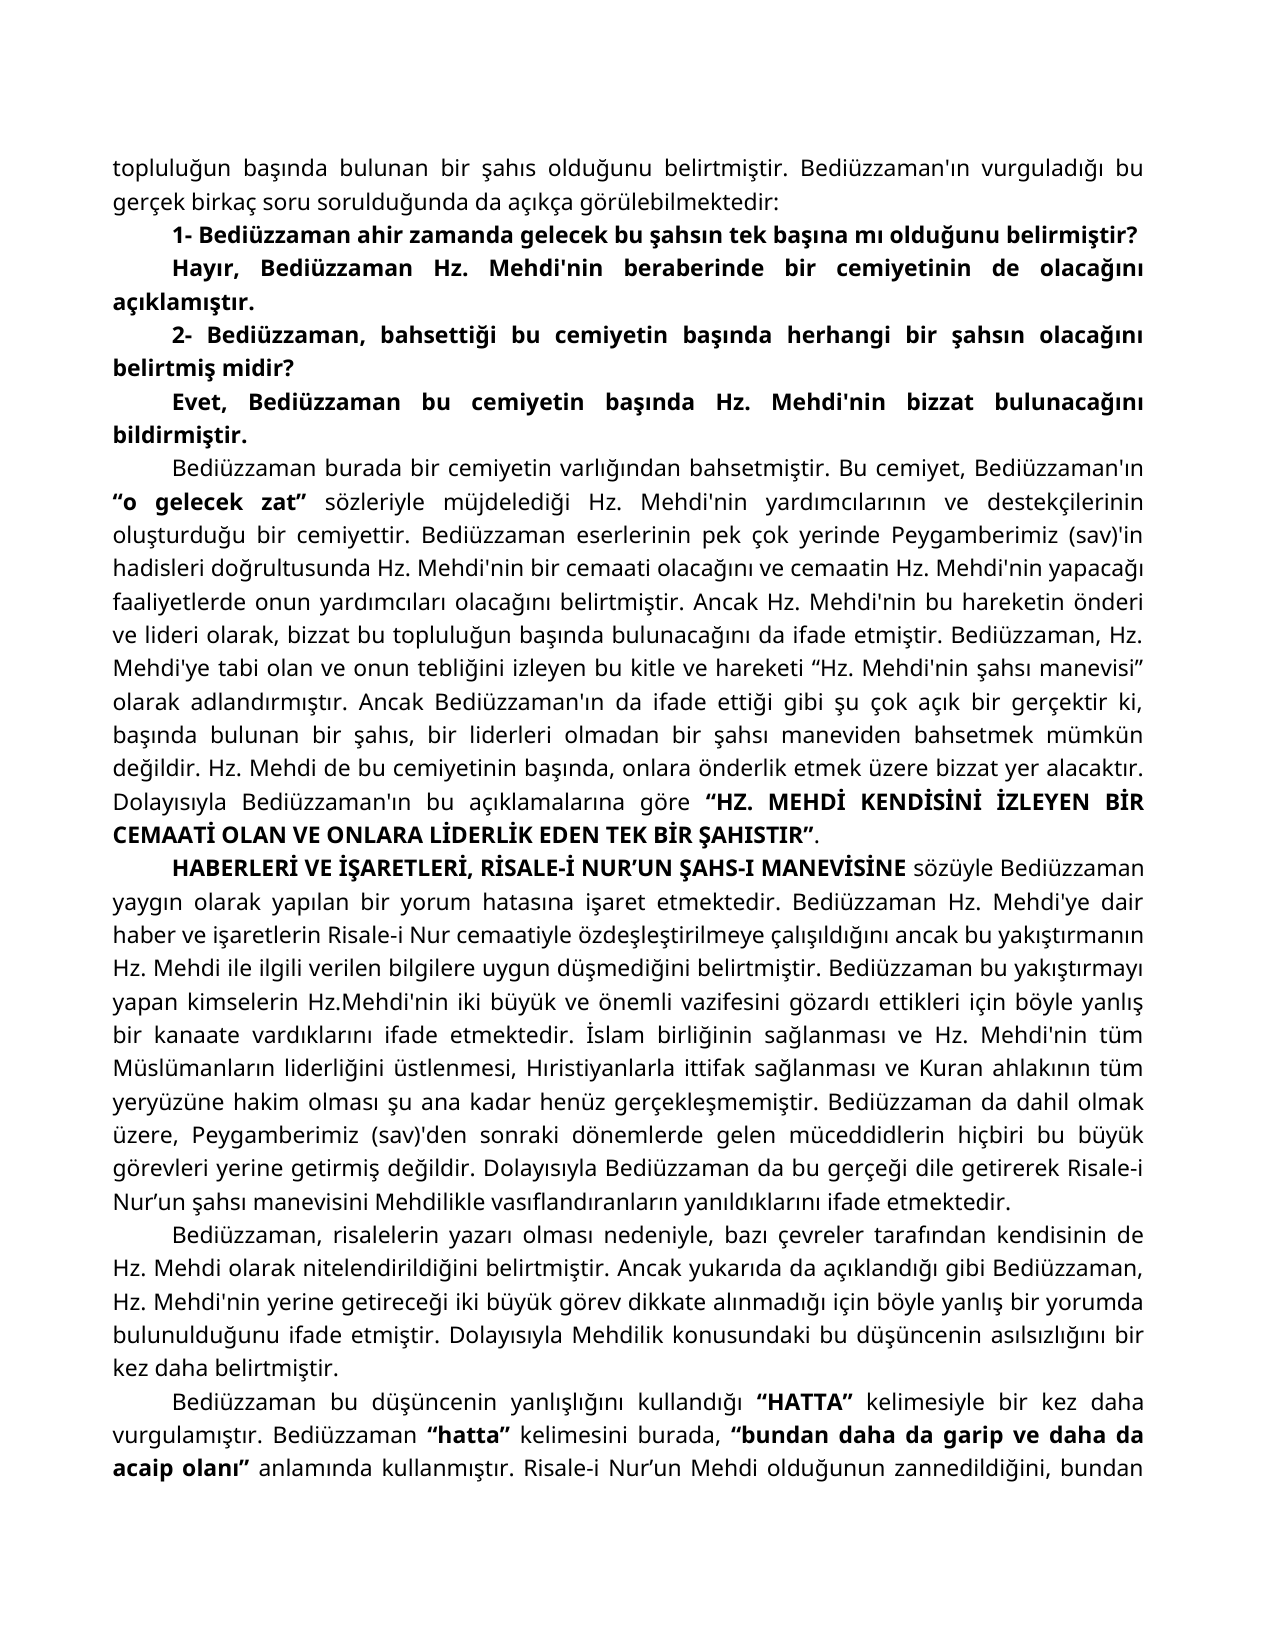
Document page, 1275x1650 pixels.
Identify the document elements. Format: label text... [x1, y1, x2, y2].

text 2- Bediüzzaman, bahsettiği bu cemiyetin başında herhangi bir şahsın olacağını belirtmiş midir? [112, 317, 1145, 383]
text 1- Bediüzzaman ahir zamanda gelecek bu şahsın tek başına mı olduğunu belirmiştir? [112, 217, 1145, 250]
text topluluğun başında bulunan bir şahıs olduğunu belirtmiştir. Bediüzzaman'ın vurguladığı bu gerçek birkaç soru sorulduğunda da açıkça görülebilmektedir: [112, 150, 1145, 217]
text Bediüzzaman, risalelerin yazarı olması nedeniyle, bazı çevreler tarafından kendisinin de Hz. Mehdi olarak nitelendirildiğini belirtmiştir. Ancak yukarıda da açıklandığı gibi Bediüzzaman, Hz. Mehdi'nin yerine getireceği iki büyük görev dikkate alınmadığı için böyle yanlış bir yorumda bulunulduğunu ifade etmiştir. Dolayısıyla Mehdilik konusundaki bu düşüncenin asılsızlığını bir kez daha belirtmiştir. [112, 1217, 1145, 1383]
text Evet, Bediüzzaman bu cemiyetin başında Hz. Mehdi'nin bizzat bulunacağını bildirmiştir. [112, 383, 1145, 450]
text Hayır, Bediüzzaman Hz. Mehdi'nin beraberinde bir cemiyetinin de olacağını açıklamıştır. [112, 250, 1145, 317]
text HABERLERİ VE İŞARETLERİ, RİSALE-İ NUR’UN ŞAHS-I MANEVİSİNE sözüyle Bediüzzaman yaygın olarak yapılan bir yorum hatasına işaret etmektedir. Bediüzzaman Hz. Mehdi'ye dair haber ve işaretlerin Risale-i Nur cemaatiyle özdeşleştirilmeye çalışıldığını ancak bu yakıştırmanın Hz. Mehdi ile ilgili verilen bilgilere uygun düşmediğini belirtmiştir. Bediüzzaman bu yakıştırmayı yapan kimselerin Hz.Mehdi'nin iki büyük ve önemli vazifesini gözardı ettikleri için böyle yanlış bir kanaate vardıklarını ifade etmektedir. İslam birliğinin sağlanması ve Hz. Mehdi'nin tüm Müslümanların liderliğini üstlenmesi, Hıristiyanlarla ittifak sağlanması ve Kuran ahlakının tüm yeryüzüne hakim olması şu ana kadar henüz gerçekleşmemiştir. Bediüzzaman da dahil olmak üzere, Peygamberimiz (sav)'den sonraki dönemlerde gelen müceddidlerin hiçbiri bu büyük görevleri yerine getirmiş değildir. Dolayısıyla Bediüzzaman da bu gerçeği dile getirerek Risale-i Nur’un şahsı manevisini Mehdilikle vasıflandıranların yanıldıklarını ifade etmektedir. [112, 850, 1145, 1217]
text Bediüzzaman burada bir cemiyetin varlığından bahsetmiştir. Bu cemiyet, Bediüzzaman'ın “o gelecek zat” sözleriyle müjdelediği Hz. Mehdi'nin yardımcılarının ve destekçilerinin oluşturduğu bir cemiyettir. Bediüzzaman eserlerinin pek çok yerinde Peygamberimiz (sav)'in hadisleri doğrultusunda Hz. Mehdi'nin bir cemaati olacağını ve cemaatin Hz. Mehdi'nin yapacağı faaliyetlerde onun yardımcıları olacağını belirtmiştir. Ancak Hz. Mehdi'nin bu hareketin önderi ve lideri olarak, bizzat bu topluluğun başında bulunacağını da ifade etmiştir. Bediüzzaman, Hz. Mehdi'ye tabi olan ve onun tebliğini izleyen bu kitle ve hareketi “Hz. Mehdi'nin şahsı manevisi” olarak adlandırmıştır. Ancak Bediüzzaman'ın da ifade ettiği gibi şu çok açık bir gerçektir ki, başında bulunan bir şahıs, bir liderleri olmadan bir şahsı maneviden bahsetmek mümkün değildir. Hz. Mehdi de bu cemiyetinin başında, onlara önderlik etmek üzere bizzat yer alacaktır. Dolayısıyla Bediüzzaman'ın bu açıklamalarına göre “HZ. MEHDİ KENDİSİNİ İZLEYEN BİR CEMAATİ OLAN VE ONLARA LİDERLİK EDEN TEK BİR ŞAHISTIR”. [112, 450, 1145, 850]
text Bediüzzaman bu düşüncenin yanlışlığını kullandığı “HATTA” kelimesiyle bir kez daha vurgulamıştır. Bediüzzaman “hatta” kelimesini burada, “bundan daha da garip ve daha da acaip olanı” anlamında kullanmıştır. Risale-i Nur’un Mehdi olduğunun zannedildiğini, bundan [112, 1383, 1145, 1483]
